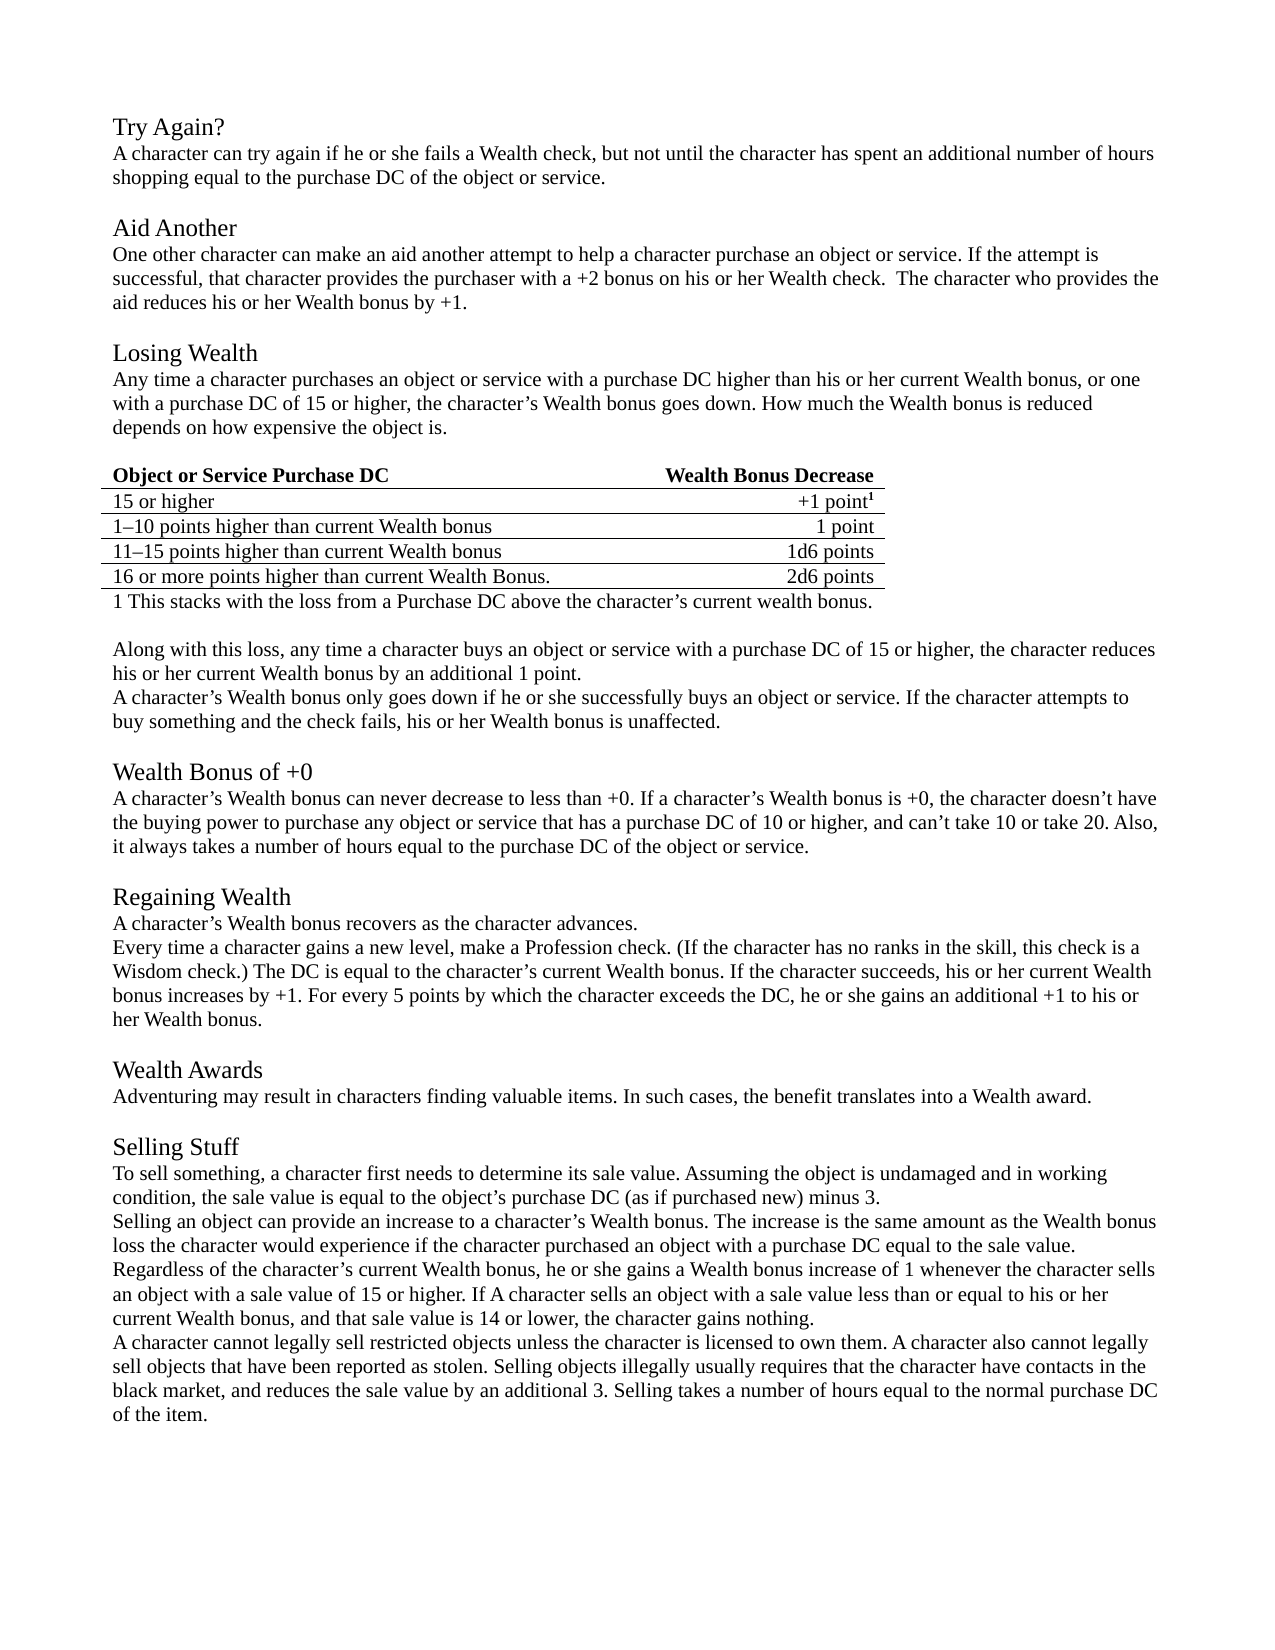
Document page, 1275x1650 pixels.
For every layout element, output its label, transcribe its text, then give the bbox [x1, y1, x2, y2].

text Every time a character gains a new level, make a Profession check. (If the character has no ranks in the skill, this check is a Wisdom check.) The DC is equal to the character’s current Wealth bonus. If the character succeeds, his or her current Wealth bonus increases by +1. For every 5 points by which the character exceeds the DC, he or she gains an additional +1 to his or her Wealth bonus. [112, 935, 1162, 1031]
table_cell 16 or more points higher than current Wealth Bonus. [101, 564, 622, 588]
subtitle Aid Another [112, 213, 1162, 242]
text Selling an object can provide an increase to a character’s Wealth bonus. The increase is the same amount as the Wealth bonus loss the character would experience if the character purchased an object with a purchase DC equal to the sale value. [112, 1209, 1162, 1257]
subtitle Regaining Wealth [112, 882, 1162, 911]
table_cell 1 This stacks with the loss from a Purchase DC above the character’s current wealth bonus. [101, 589, 885, 613]
subtitle Try Again? [112, 112, 1162, 141]
table_cell 1–10 points higher than current Wealth bonus [101, 514, 622, 538]
text Along with this loss, any time a character buys an object or service with a purchase DC of 15 or higher, the character reduces his or her current Wealth bonus by an additional 1 point. [112, 637, 1162, 685]
table_cell +1 point1 [623, 489, 885, 513]
subtitle Wealth Awards [112, 1056, 1162, 1084]
table_cell 11–15 points higher than current Wealth bonus [101, 539, 622, 563]
table_header Object or Service Purchase DC [101, 464, 622, 487]
text Regardless of the character’s current Wealth bonus, he or she gains a Wealth bonus increase of 1 whenever the character sells an object with a sale value of 15 or higher. If A character sells an object with a sale value less than or equal to his or her current Wealth bonus, and that sale value is 14 or lower, the character gains nothing. [112, 1257, 1162, 1329]
text A character’s Wealth bonus recovers as the character advances. [112, 911, 1162, 935]
table_cell 1 point [623, 514, 885, 538]
table_cell 1d6 points [623, 539, 885, 563]
text To sell something, a character first needs to determine its sale value. Assuming the object is undamaged and in working condition, the sale value is equal to the object’s purchase DC (as if purchased new) minus 3. [112, 1161, 1162, 1209]
table_header Wealth Bonus Decrease [623, 464, 885, 487]
text One other character can make an aid another attempt to help a character purchase an object or service. If the attempt is successful, that character provides the purchaser with a +2 bonus on his or her Wealth check. The character who provides the aid reduces his or her Wealth bonus by +1. [112, 242, 1162, 314]
text A character’s Wealth bonus only goes down if he or she successfully buys an object or service. If the character attempts to buy something and the check fails, his or her Wealth bonus is unaffected. [112, 685, 1162, 733]
text A character can try again if he or she fails a Wealth check, but not until the character has spent an additional number of hours shopping equal to the purchase DC of the object or service. [112, 141, 1162, 189]
subtitle Selling Stuff [112, 1132, 1162, 1161]
text Any time a character purchases an object or service with a purchase DC higher than his or her current Wealth bonus, or one with a purchase DC of 15 or higher, the character’s Wealth bonus goes down. How much the Wealth bonus is reduced depends on how expensive the object is. [112, 367, 1162, 439]
table_cell 2d6 points [623, 564, 885, 588]
text A character’s Wealth bonus can never decrease to less than +0. If a character’s Wealth bonus is +0, the character doesn’t have the buying power to purchase any object or service that has a purchase DC of 10 or higher, and can’t take 10 or take 20. Also, it always takes a number of hours equal to the purchase DC of the object or service. [112, 786, 1162, 858]
text A character cannot legally sell restricted objects unless the character is licensed to own them. A character also cannot legally sell objects that have been reported as stolen. Selling objects illegally usually requires that the character have contacts in the black market, and reduces the sale value by an additional 3. Selling takes a number of hours equal to the normal purchase DC of the item. [112, 1329, 1162, 1426]
subtitle Wealth Bonus of +0 [112, 757, 1162, 786]
table_cell 15 or higher [101, 489, 622, 513]
text Adventuring may result in characters finding valuable items. In such cases, the benefit translates into a Wealth award. [112, 1084, 1162, 1108]
subtitle Losing Wealth [112, 338, 1162, 367]
